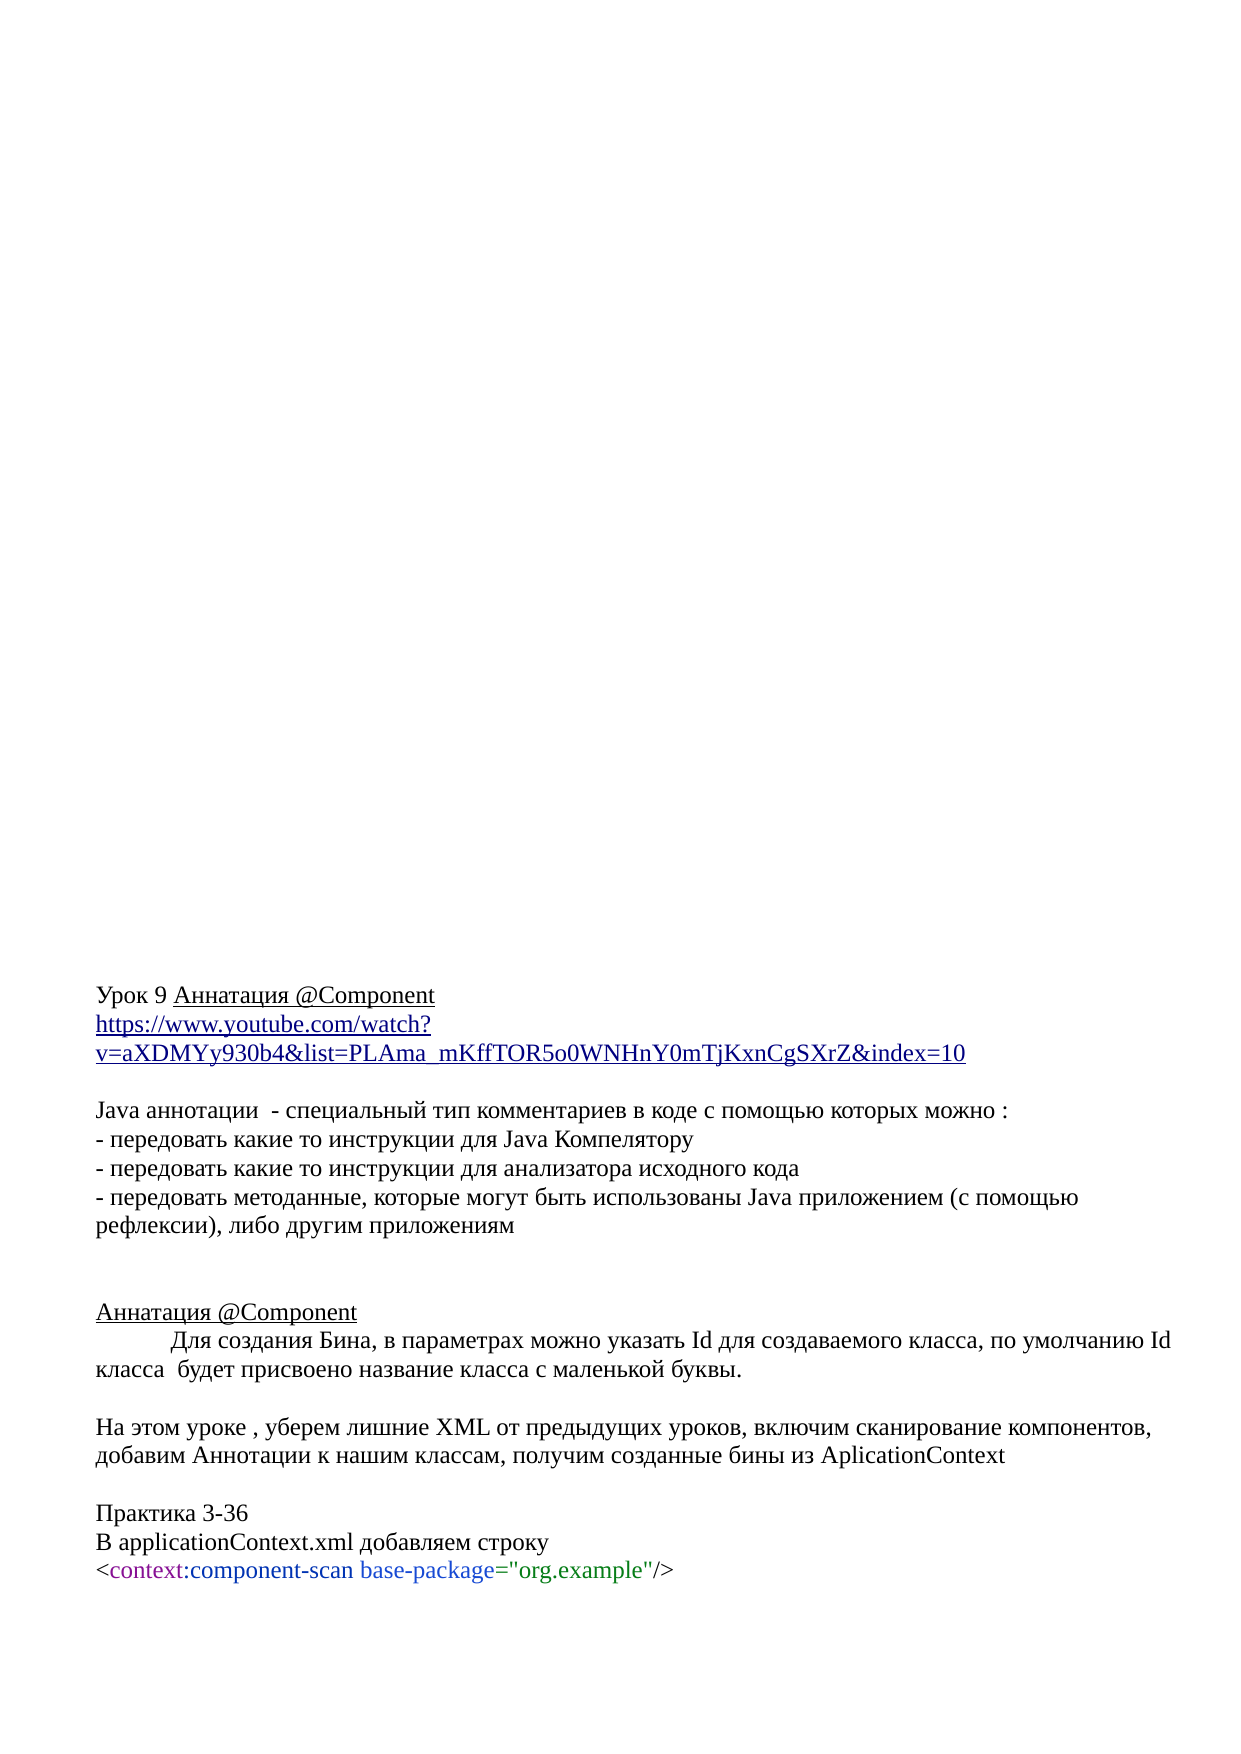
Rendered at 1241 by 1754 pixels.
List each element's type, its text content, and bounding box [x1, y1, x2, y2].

text Урок 9 Аннатация @Component [95, 981, 1176, 1009]
text Практика 3-36 [95, 1498, 1176, 1527]
text Java аннотации - специальный тип комментариев в коде с помощью которых можно : [95, 1096, 1176, 1124]
text <context:component-scan base-package="org.example"/> [95, 1556, 1176, 1584]
text - передовать какие то инструкции для Java Компелятору [95, 1124, 1176, 1153]
text Для создания Бина, в параметрах можно указать Id для создаваемого класса, по умолчанию Id класса будет присвоено название класса с маленькой буквы. [95, 1326, 1176, 1383]
text На этом уроке , уберем лишние XML от предыдущих уроков, включим сканирование компонентов, добавим Аннотации к нашим классам, получим созданные бины из AplicationContext [95, 1412, 1176, 1469]
text В applicationContext.xml добавляем строку [95, 1527, 1176, 1556]
text - передовать методанные, которые могут быть использованы Java приложением (с помощью рефлексии), либо другим приложениям [95, 1182, 1176, 1239]
text https://www.youtube.com/watch?v=aXDMYy930b4&list=PLAma_mKffTOR5o0WNHnY0mTjKxnCgSXrZ&index=10 [95, 1009, 1176, 1067]
text - передовать какие то инструкции для анализатора исходного кода [95, 1153, 1176, 1182]
text Аннатация @Component [95, 1297, 1176, 1326]
